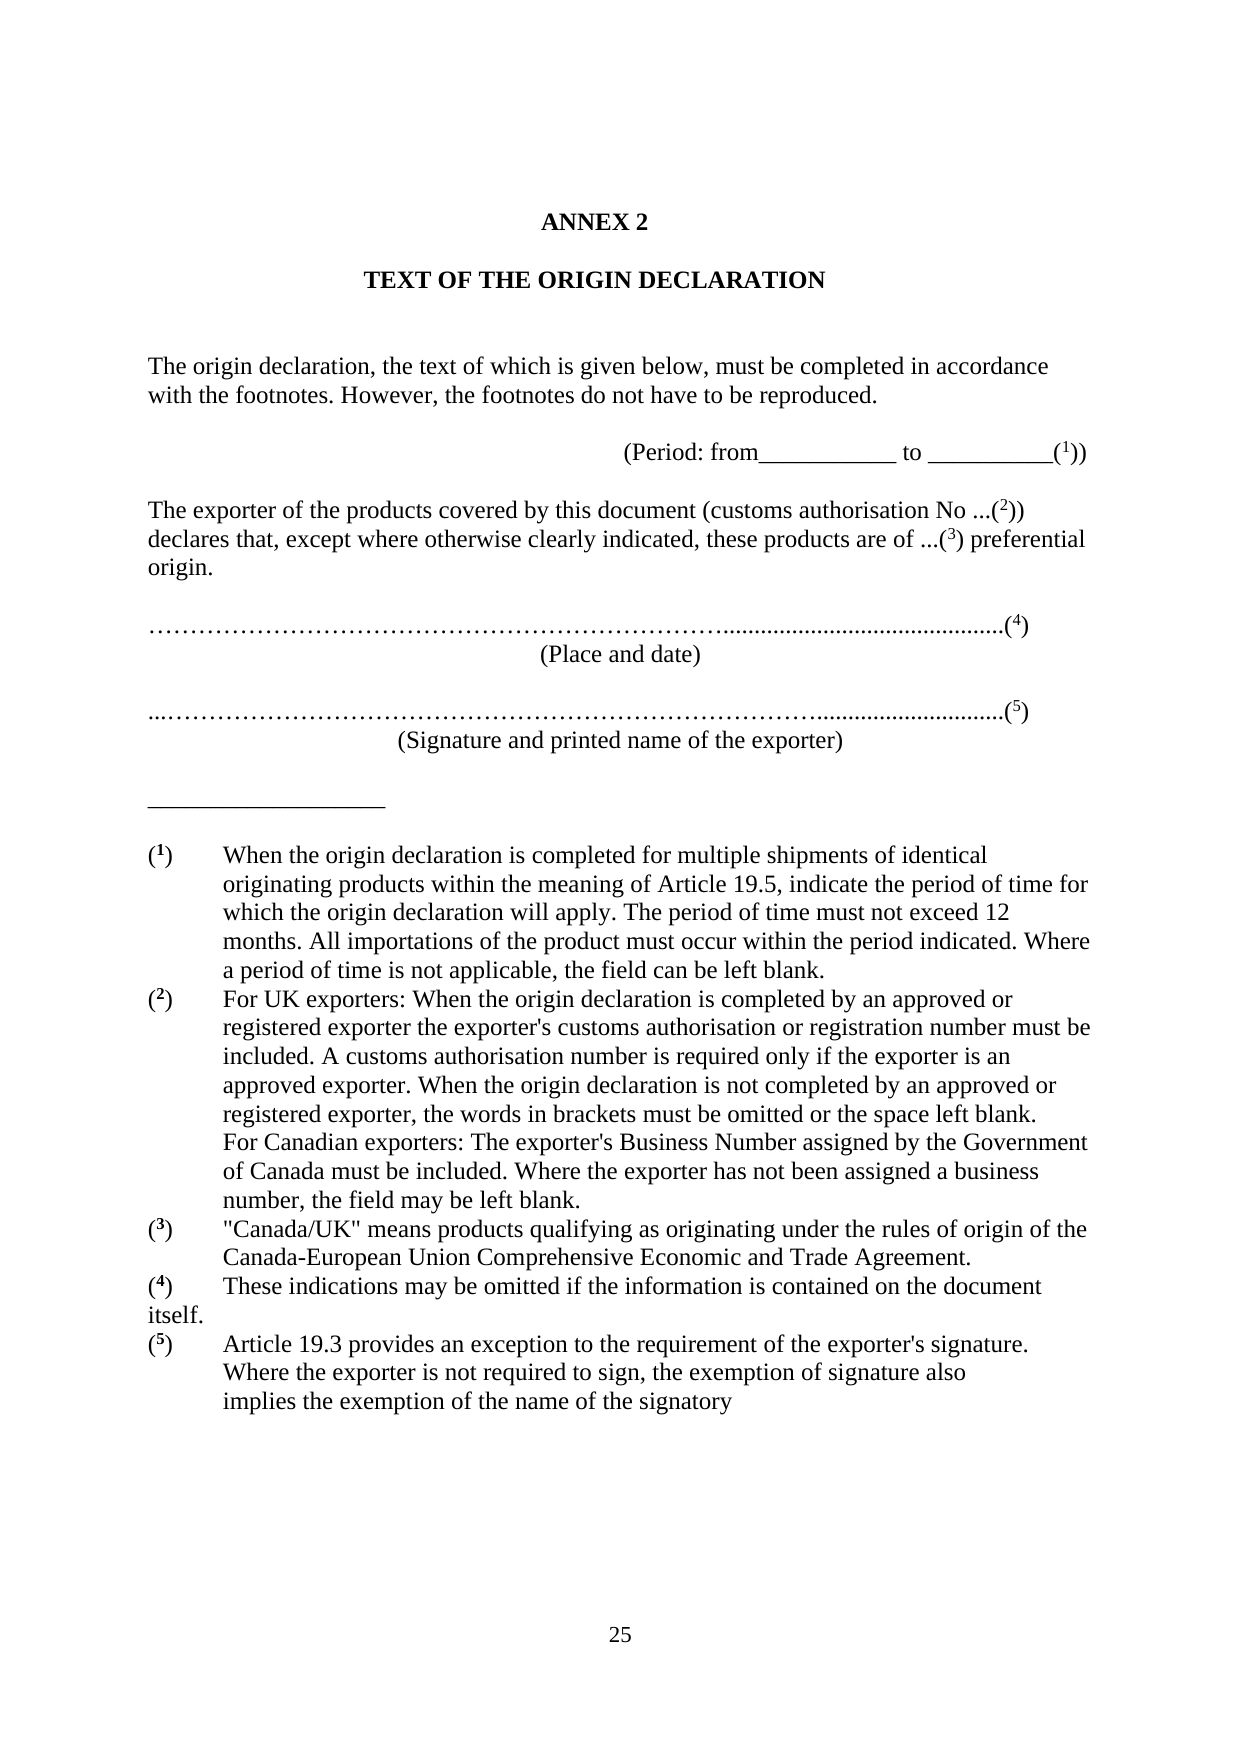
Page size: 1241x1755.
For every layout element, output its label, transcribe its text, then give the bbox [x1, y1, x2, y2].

text (Place and date) [148, 639, 1093, 667]
text (4) These indications may be omitted if the information is contained on the document itself. [148, 1271, 1093, 1329]
text TEXT OF THE ORIGIN DECLARATION [148, 265, 1041, 294]
text (5) Article 19.3 provides an exception to the requirement of the exporter's signature. Where the exporter is not required to sign, the exemption of signature also implies the exemption of the name of the signatory [148, 1329, 1041, 1415]
text (3) "Canada/UK" means products qualifying as originating under the rules of origin of the Canada-European Union Comprehensive Economic and Trade Agreement. [148, 1214, 1093, 1271]
text ...……………………………………………………………………..............................(5) [148, 696, 1093, 725]
text For Canadian exporters: The exporter's Business Number assigned by the Government of Canada must be included. Where the exporter has not been assigned a business number, the field may be left blank. [223, 1127, 1093, 1214]
text (1) When the origin declaration is completed for multiple shipments of identical originating products within the meaning of Article 19.5, indicate the period of time for which the origin declaration will apply. The period of time must not exceed 12 months. All importations of the product must occur within the period indicated. Where a period of time is not applicable, the field can be left blank. [148, 840, 1093, 984]
text The origin declaration, the text of which is given below, must be completed in accordance with the footnotes. However, the footnotes do not have to be reproduced. [148, 351, 1093, 409]
text ___________________ [148, 782, 1093, 811]
text ANNEX 2 [148, 207, 1041, 236]
text (Period: from___________ to __________(1)) [148, 437, 1093, 466]
text (Signature and printed name of the exporter) [148, 725, 1093, 754]
text …………………………………………………………….............................................(4) [148, 610, 1093, 639]
text (2) For UK exporters: When the origin declaration is completed by an approved or registered exporter the exporter's customs authorisation or registration number must be included. A customs authorisation number is required only if the exporter is an approved exporter. When the origin declaration is not completed by an approved or registered exporter, the words in brackets must be omitted or the space left blank. [148, 984, 1093, 1127]
text The exporter of the products covered by this document (customs authorisation No ...(2)) declares that, except where otherwise clearly indicated, these products are of ...(3) preferential origin. [148, 495, 1093, 581]
